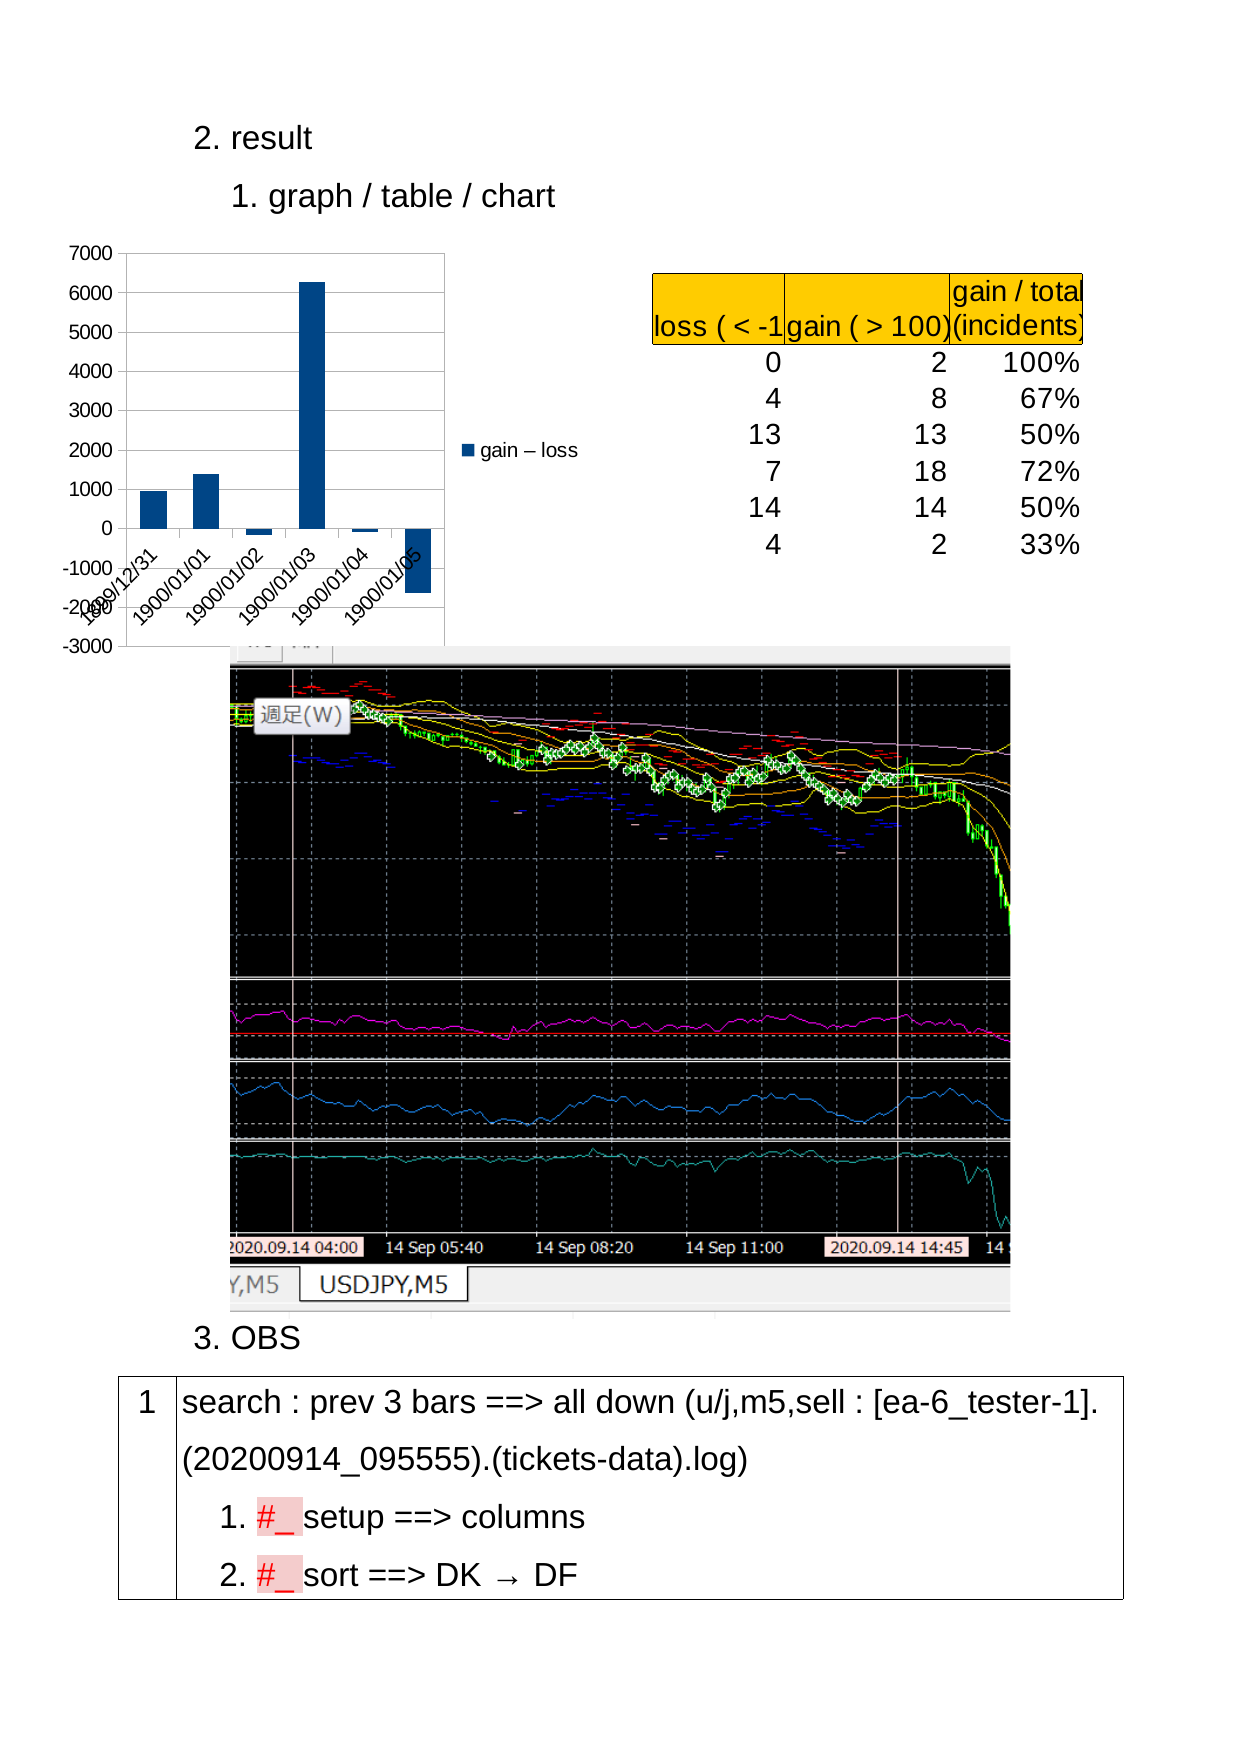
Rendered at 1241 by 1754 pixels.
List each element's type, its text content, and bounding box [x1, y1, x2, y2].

table_header search : prev 3 bars ==> all down (u/j,m5,sell : [ea-6_tester-1].(20200914_095555).(tickets-data).log) #_ setup ==> columns #_ sort ==> DK → DF result total = 12 / plus = 6 / minus = 6 observe : graph +600, -600 ==> same range plus-minus 600 and within |200| ==> two groups [177, 1377, 1123, 1599]
picture [230, 646, 1011, 1319]
list result [193, 118, 1122, 157]
table_header 1 [119, 1377, 176, 1599]
list graph / table / chart [231, 176, 1122, 214]
list OBS [193, 233, 1122, 1357]
